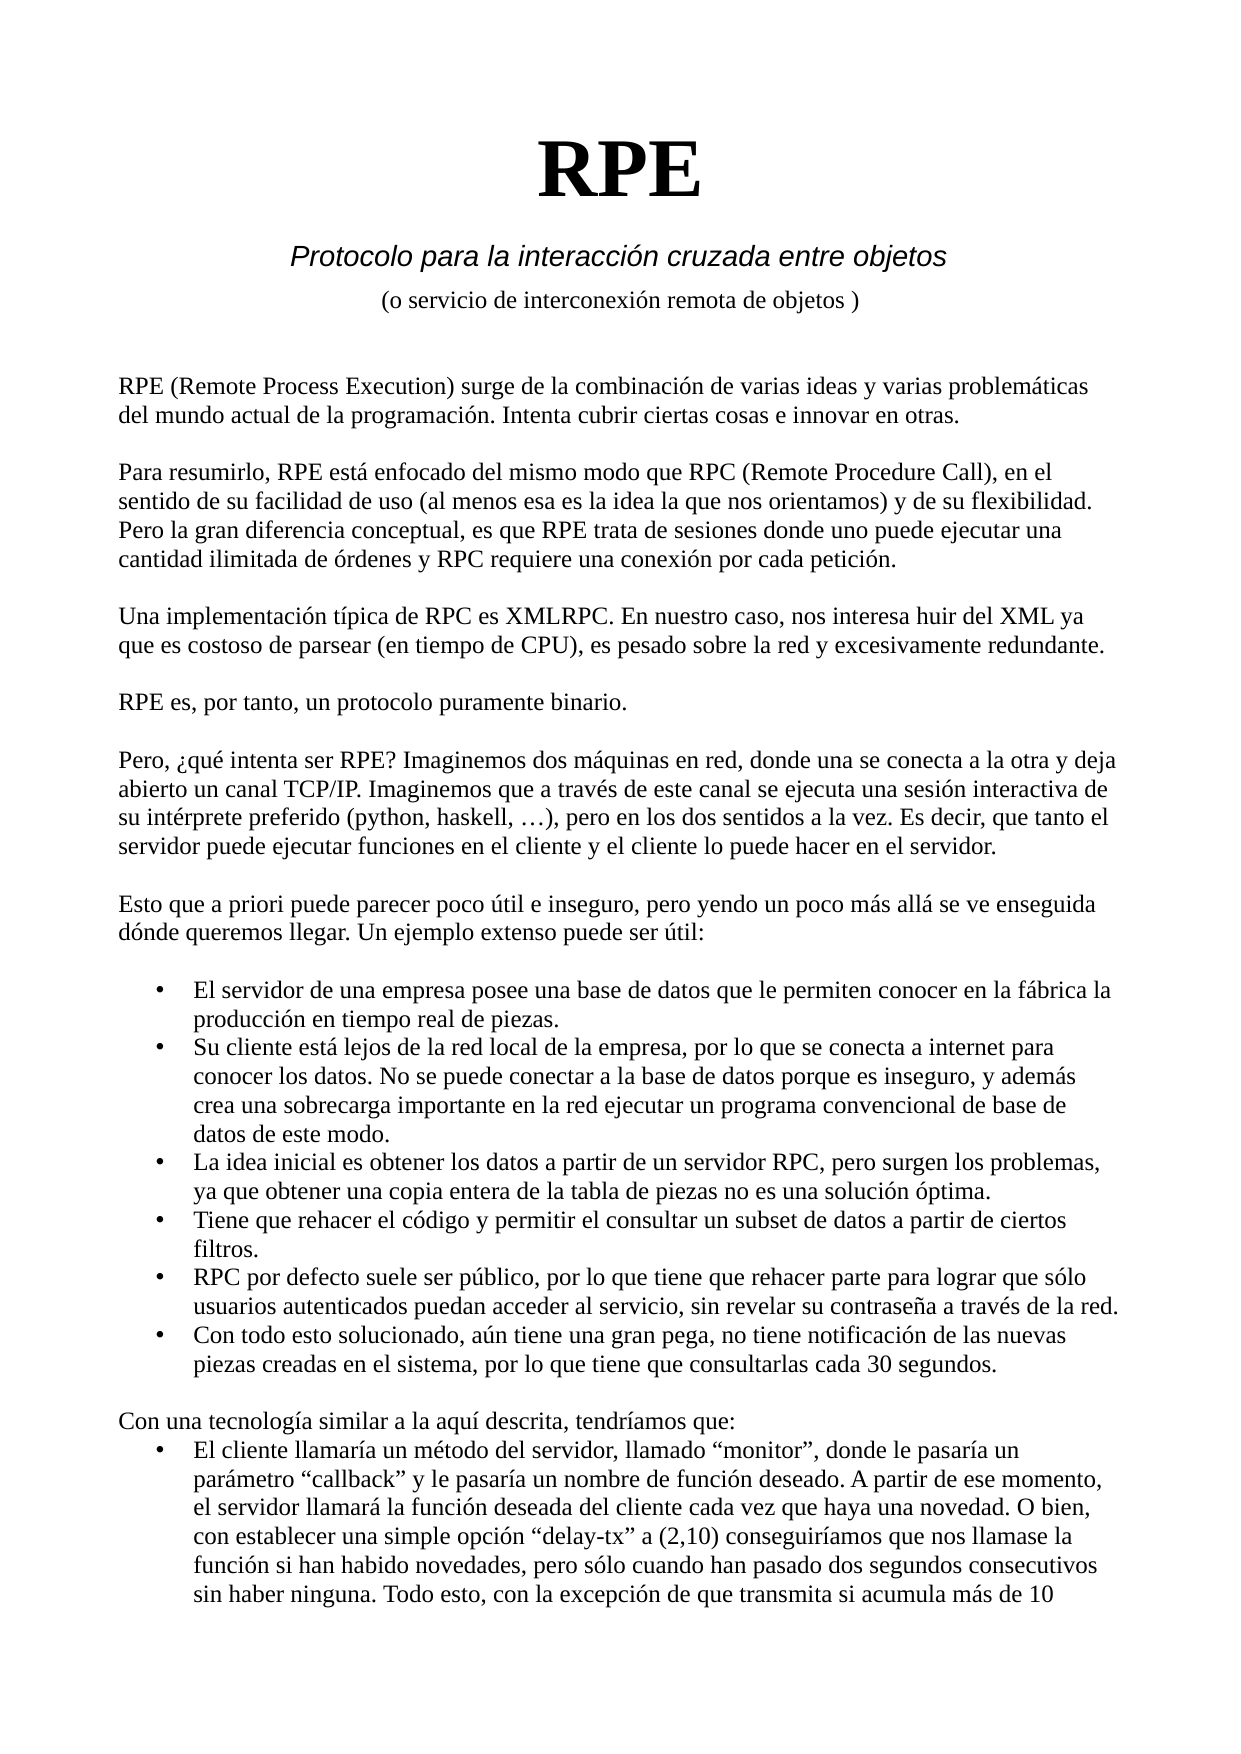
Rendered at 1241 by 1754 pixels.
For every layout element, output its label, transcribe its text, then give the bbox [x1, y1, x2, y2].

text (o servicio de interconexión remota de objetos ) [118, 285, 1122, 314]
list Su cliente está lejos de la red local de la empresa, por lo que se conecta a internet para conocer los datos. No se puede conectar a la base de datos porque es inseguro, y además crea una sobrecarga importante en la red ejecutar un programa convencional de base de datos de este modo. [156, 1032, 1122, 1147]
text Para resumirlo, RPE está enfocado del mismo modo que RPC (Remote Procedure Call), en el sentido de su facilidad de uso (al menos esa es la idea la que nos orientamos) y de su flexibilidad. Pero la gran diferencia conceptual, es que RPE trata de sesiones donde uno puede ejecutar una cantidad ilimitada de órdenes y RPC requiere una conexión por cada petición. [118, 457, 1122, 572]
list Tiene que rehacer el código y permitir el consultar un subset de datos a partir de ciertos filtros. [156, 1205, 1122, 1262]
list El cliente llamaría un método del servidor, llamado “monitor”, donde le pasaría un parámetro “callback” y le pasaría un nombre de función deseado. A partir de ese momento, el servidor llamará la función deseada del cliente cada vez que haya una novedad. O bien, con establecer una simple opción “delay-tx” a (2,10) conseguiríamos que nos llamase la función si han habido novedades, pero sólo cuando han pasado dos segundos consecutivos sin haber ninguna. Todo esto, con la excepción de que transmita si acumula más de 10 [156, 1435, 1122, 1607]
title RPE [118, 118, 1122, 214]
text Esto que a priori puede parecer poco útil e inseguro, pero yendo un poco más allá se ve enseguida dónde queremos llegar. Un ejemplo extenso puede ser útil: [118, 889, 1122, 946]
list El servidor de una empresa posee una base de datos que le permiten conocer en la fábrica la producción en tiempo real de piezas. [156, 975, 1122, 1032]
text RPE es, por tanto, un protocolo puramente binario. [118, 687, 1122, 716]
text RPE (Remote Process Execution) surge de la combinación de varias ideas y varias problemáticas del mundo actual de la programación. Intenta cubrir ciertas cosas e innovar en otras. [118, 371, 1122, 429]
text Pero, ¿qué intenta ser RPE? Imaginemos dos máquinas en red, donde una se conecta a la otra y deja abierto un canal TCP/IP. Imaginemos que a través de este canal se ejecuta una sesión interactiva de su intérprete preferido (python, haskell, …), pero en los dos sentidos a la vez. Es decir, que tanto el servidor puede ejecutar funciones en el cliente y el cliente lo puede hacer en el servidor. [118, 745, 1122, 860]
subtitle Protocolo para la interacción cruzada entre objetos [118, 239, 1122, 272]
text Una implementación típica de RPC es XMLRPC. En nuestro caso, nos interesa huir del XML ya que es costoso de parsear (en tiempo de CPU), es pesado sobre la red y excesivamente redundante. [118, 601, 1122, 659]
text Con una tecnología similar a la aquí descrita, tendríamos que: [118, 1406, 1122, 1435]
list La idea inicial es obtener los datos a partir de un servidor RPC, pero surgen los problemas, ya que obtener una copia entera de la tabla de piezas no es una solución óptima. [156, 1147, 1122, 1205]
list RPC por defecto suele ser público, por lo que tiene que rehacer parte para lograr que sólo usuarios autenticados puedan acceder al servicio, sin revelar su contraseña a través de la red. [156, 1262, 1122, 1320]
list Con todo esto solucionado, aún tiene una gran pega, no tiene notificación de las nuevas piezas creadas en el sistema, por lo que tiene que consultarlas cada 30 segundos. [156, 1320, 1122, 1377]
